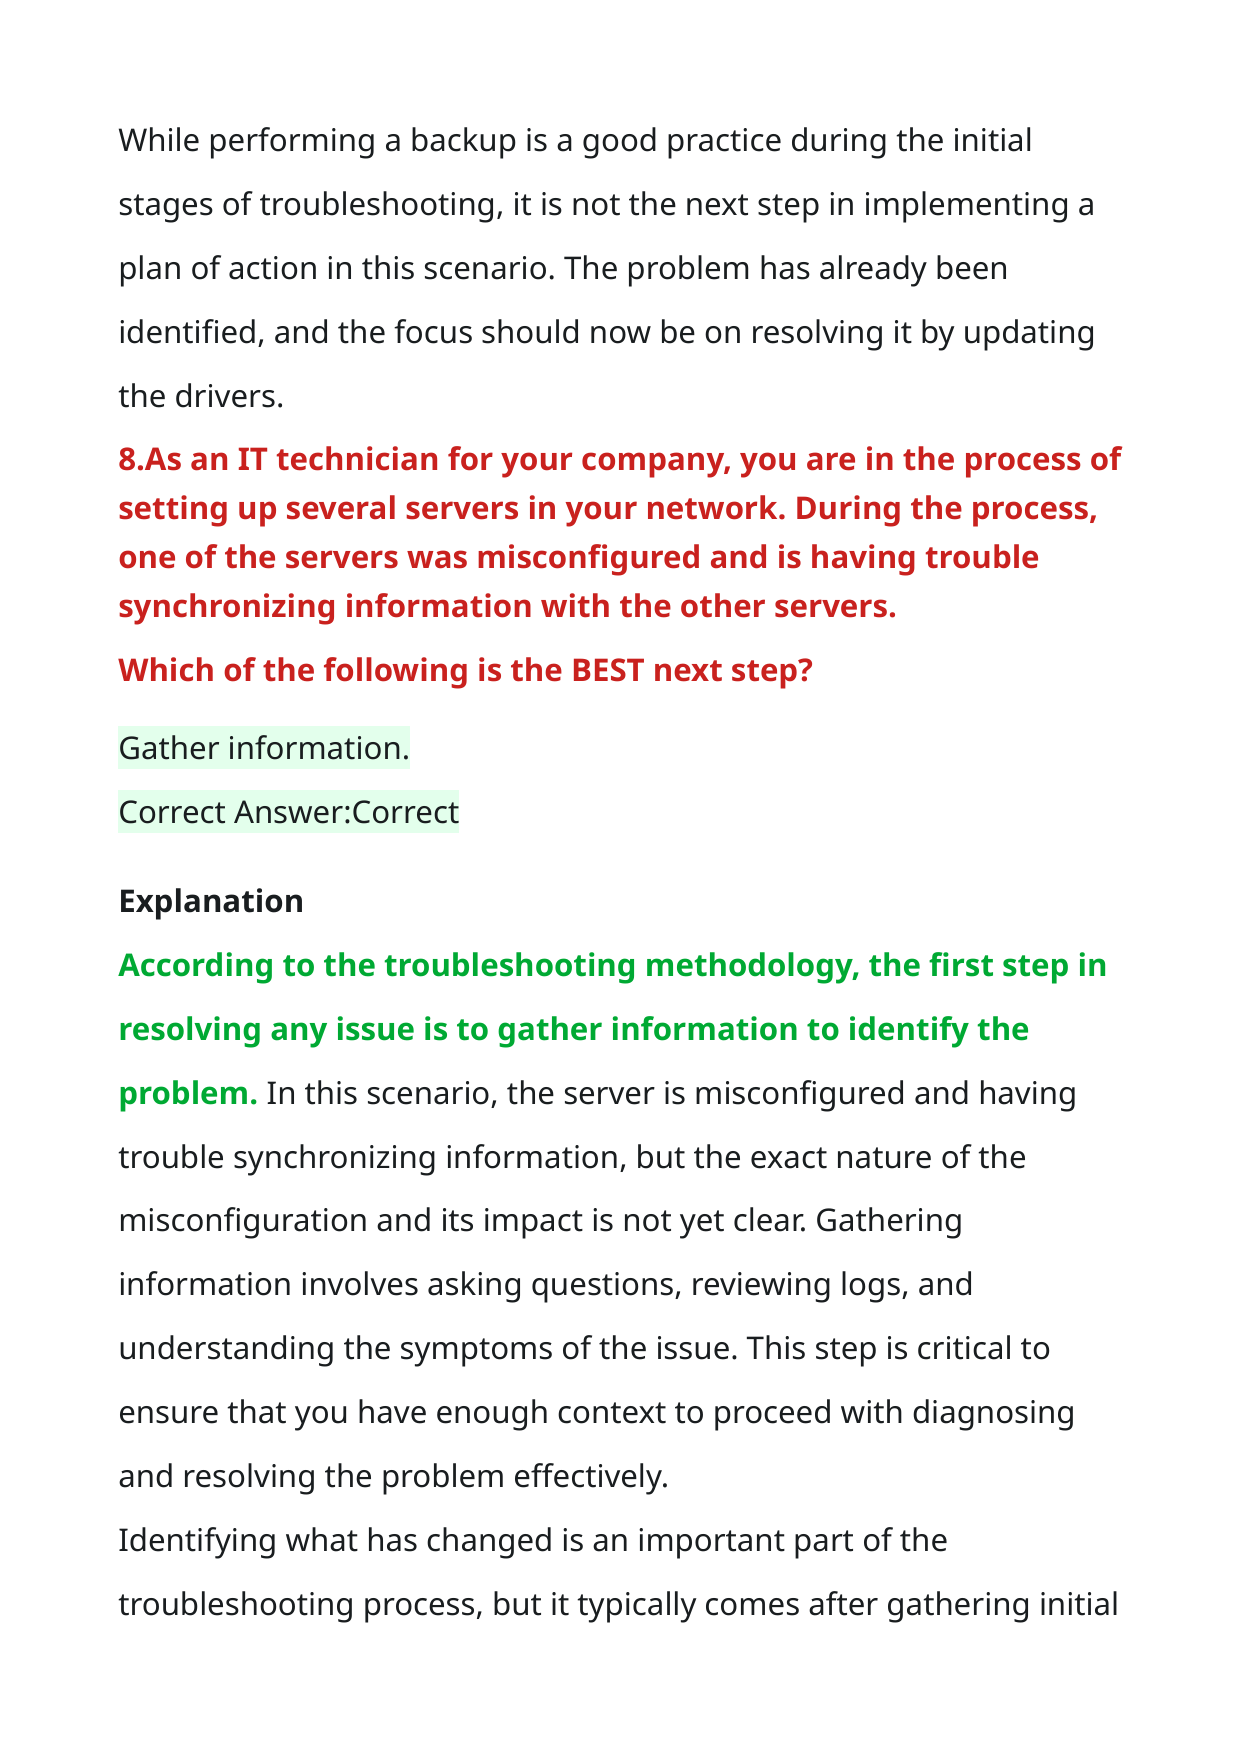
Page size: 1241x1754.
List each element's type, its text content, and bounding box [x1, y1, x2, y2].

text 8.As an IT technician for your company, you are in the process of setting up several servers in your network. During the process, one of the servers was misconfigured and is having trouble synchronizing information with the other servers. [118, 437, 1122, 627]
text Correct Answer:Correct [118, 790, 1122, 833]
text Gather information. [118, 726, 1122, 769]
text While performing a backup is a good practice during the initial stages of troubleshooting, it is not the next step in implementing a plan of action in this scenario. The problem has already been identified, and the focus should now be on resolving it by updating the drivers. [118, 118, 1122, 416]
text Which of the following is the BEST next step? [118, 648, 1122, 690]
text Identifying what has changed is an important part of the troubleshooting process, but it typically comes after gathering initial [118, 1518, 1122, 1624]
subtitle Explanation [118, 879, 1122, 922]
text According to the troubleshooting methodology, the first step in resolving any issue is to gather information to identify the problem. In this scenario, the server is misconfigured and having trouble synchronizing information, but the exact nature of the misconfiguration and its impact is not yet clear. Gathering information involves asking questions, reviewing logs, and understanding the symptoms of the issue. This step is critical to ensure that you have enough context to proceed with diagnosing and resolving the problem effectively. [118, 943, 1122, 1496]
